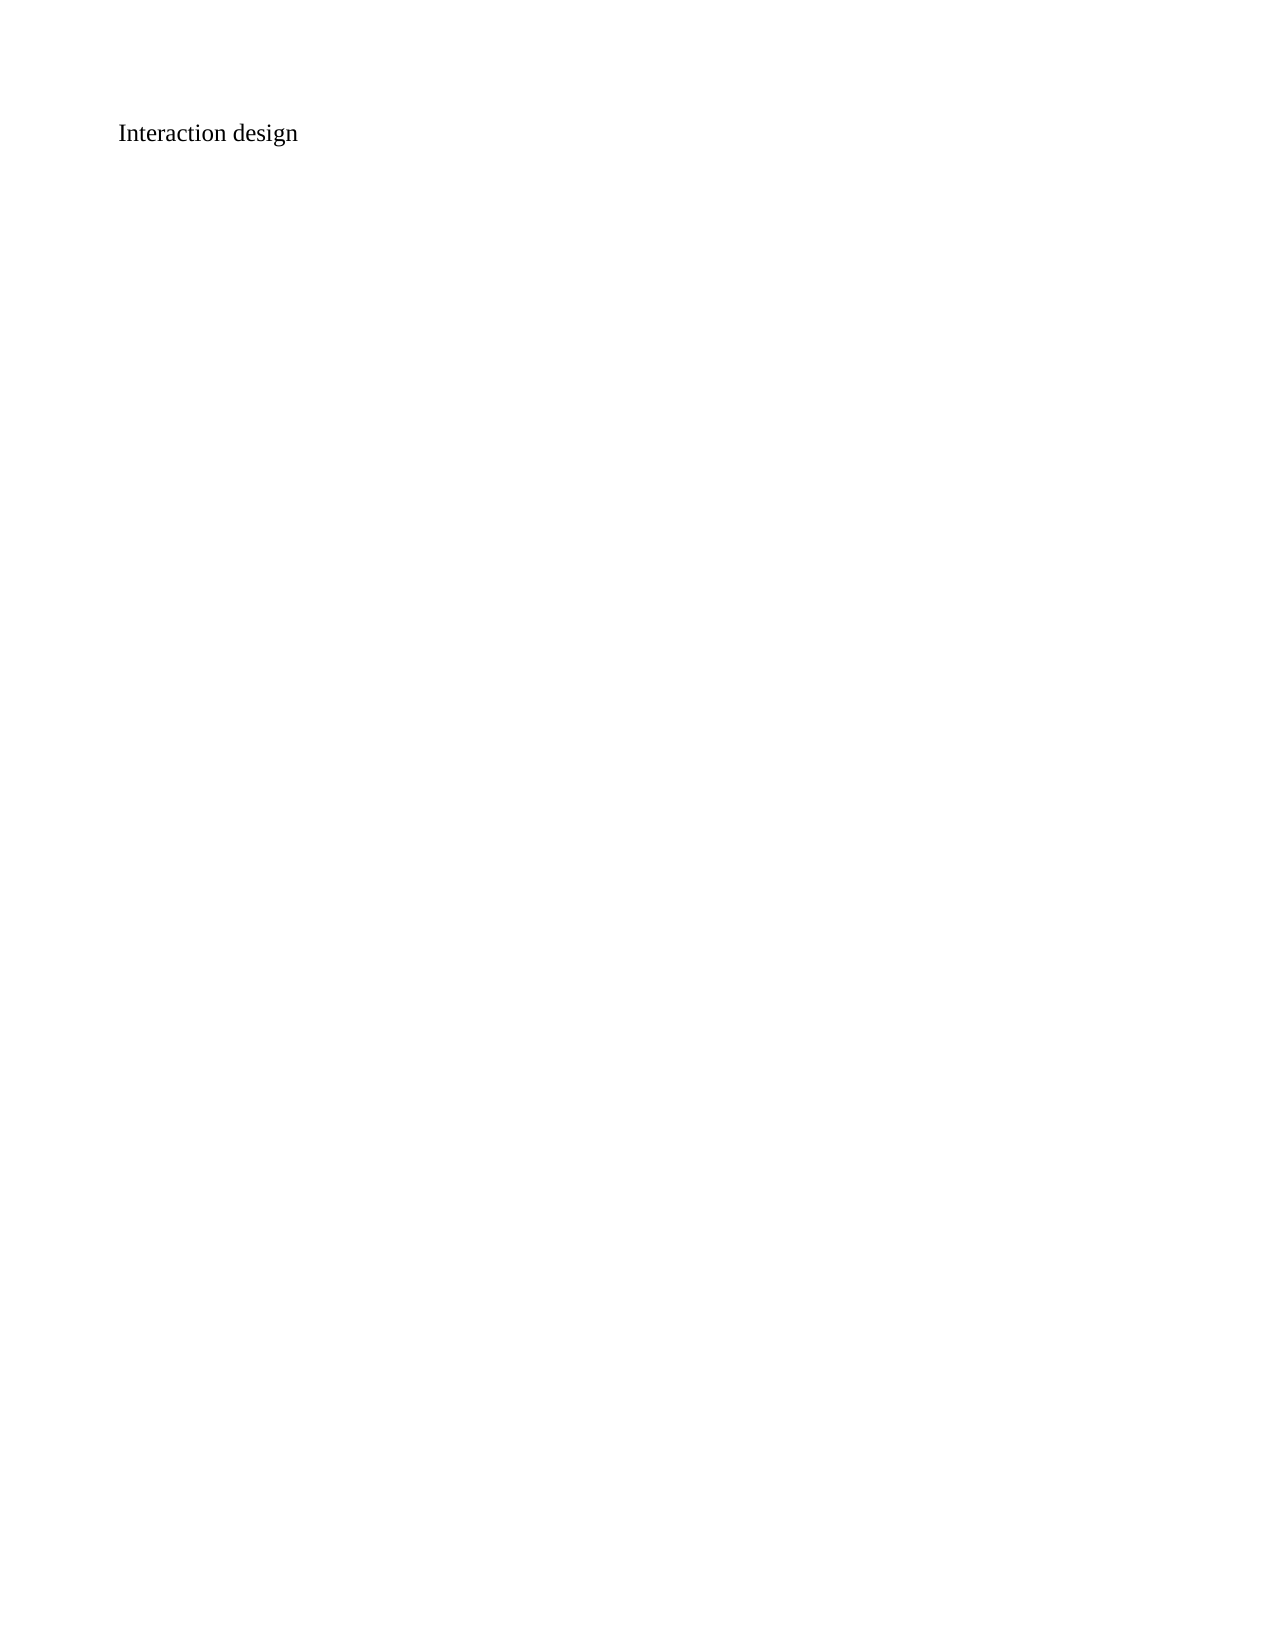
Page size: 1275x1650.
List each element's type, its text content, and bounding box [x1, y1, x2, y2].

text Interaction design [118, 118, 1157, 147]
